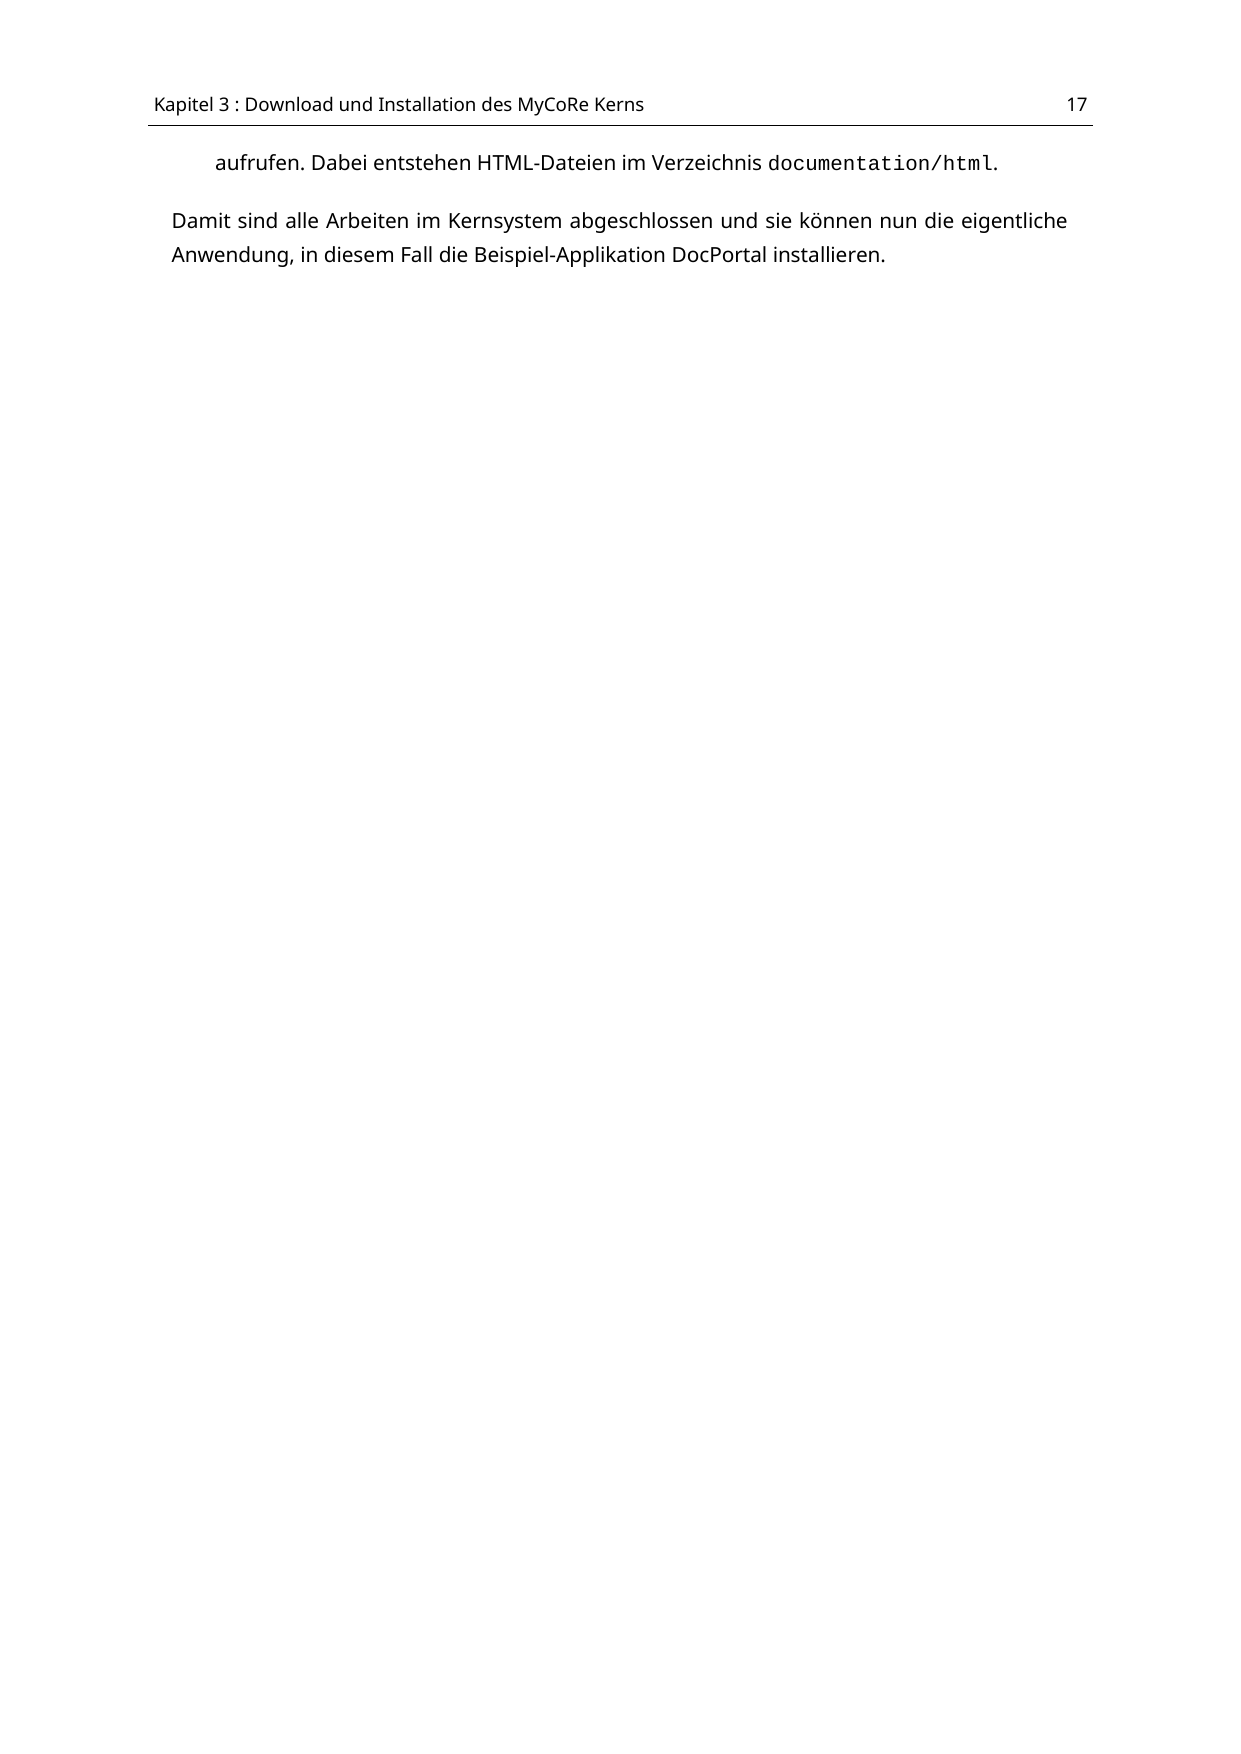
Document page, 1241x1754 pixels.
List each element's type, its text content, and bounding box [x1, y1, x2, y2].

text Damit sind alle Arbeiten im Kernsystem abgeschlossen und sie können nun die eigentliche Anwendung, in diesem Fall die Beispiel-Applikation DocPortal installieren. [171, 206, 1069, 268]
list aufrufen. Dabei entstehen HTML-Dateien im Verzeichnis documentation/html. [148, 148, 1069, 176]
